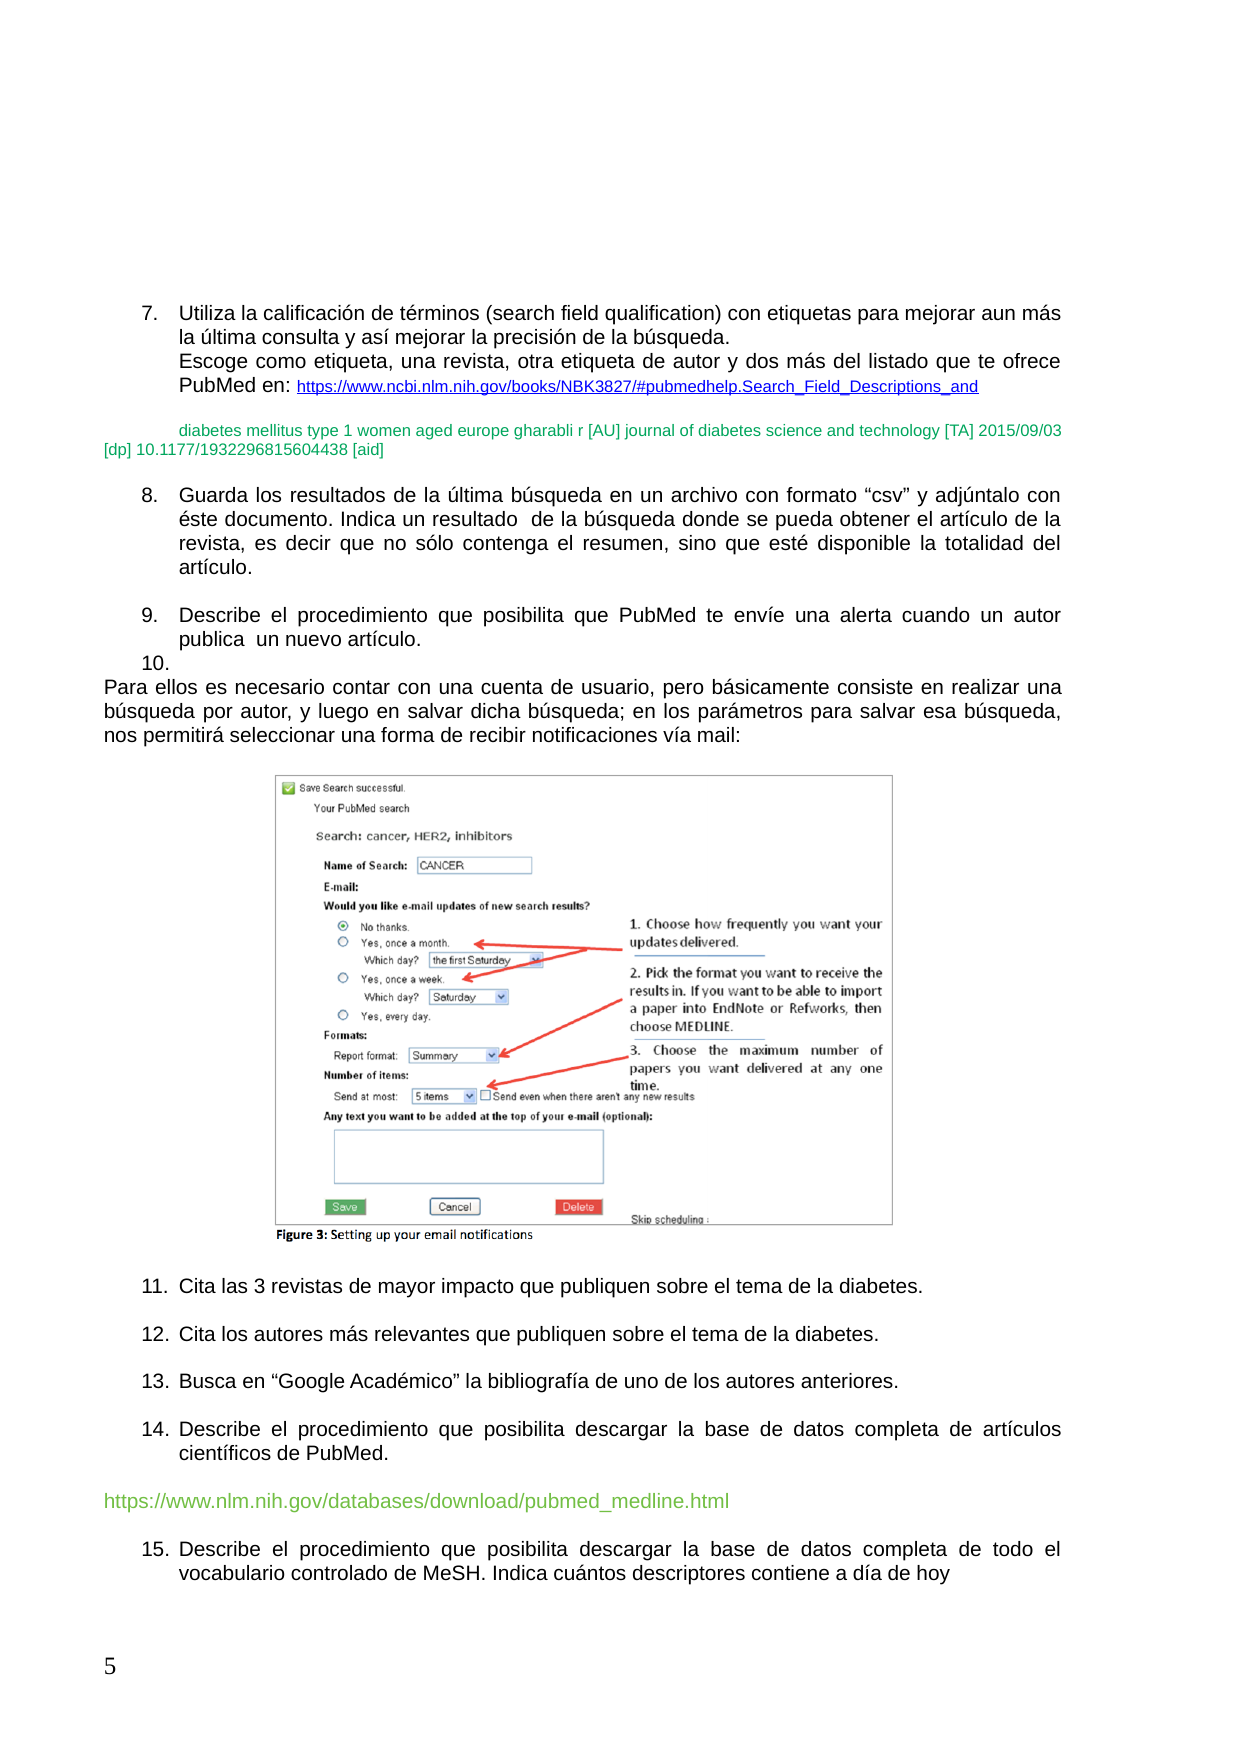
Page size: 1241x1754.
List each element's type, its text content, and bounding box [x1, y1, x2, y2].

list Cita las 3 revistas de mayor impacto que publiquen sobre el tema de la diabetes. [141, 1273, 1063, 1297]
picture [265, 770, 901, 1245]
list Busca en “Google Académico” la bibliografía de uno de los autores anteriores. [141, 1369, 1063, 1393]
list Describe el procedimiento que posibilita que PubMed te envíe una alerta cuando un autor publica un nuevo artículo. [141, 603, 1063, 651]
text Para ellos es necesario contar con una cuenta de usuario, pero básicamente consiste en realizar una búsqueda por autor, y luego en salvar dicha búsqueda; en los parámetros para salvar esa búsqueda, nos permitirá seleccionar una forma de recibir notificaciones vía mail: [103, 674, 1063, 746]
text diabetes mellitus type 1 women aged europe gharabli r [AU] journal of diabetes science and technology [TA] 2015/09/03 [dp] 10.1177/1932296815604438 [aid] [103, 421, 1063, 459]
list Cita los autores más relevantes que publiquen sobre el tema de la diabetes. [141, 1321, 1063, 1345]
list Describe el procedimiento que posibilita descargar la base de datos completa de todo el vocabulario controlado de MeSH. Indica cuántos descriptores contiene a día de hoy [141, 1537, 1063, 1585]
list Utiliza la calificación de términos (search field qualification) con etiquetas para mejorar aun más la última consulta y así mejorar la precisión de la búsqueda. [141, 301, 1063, 349]
list Describe el procedimiento que posibilita descargar la base de datos completa de artículos científicos de PubMed. [141, 1417, 1063, 1465]
list Escoge como etiqueta, una revista, otra etiqueta de autor y dos más del listado que te ofrece PubMed en: https://www.ncbi.nlm.nih.gov/books/NBK3827/#pubmedhelp.Search_Field_Descriptions_and [141, 349, 1063, 397]
text https://www.nlm.nih.gov/databases/download/pubmed_medline.html [103, 1489, 1063, 1513]
list Guarda los resultados de la última búsqueda en un archivo con formato “csv” y adjúntalo con éste documento. Indica un resultado de la búsqueda donde se pueda obtener el artículo de la revista, es decir que no sólo contenga el resumen, sino que esté disponible la totalidad del artículo. [141, 483, 1063, 579]
